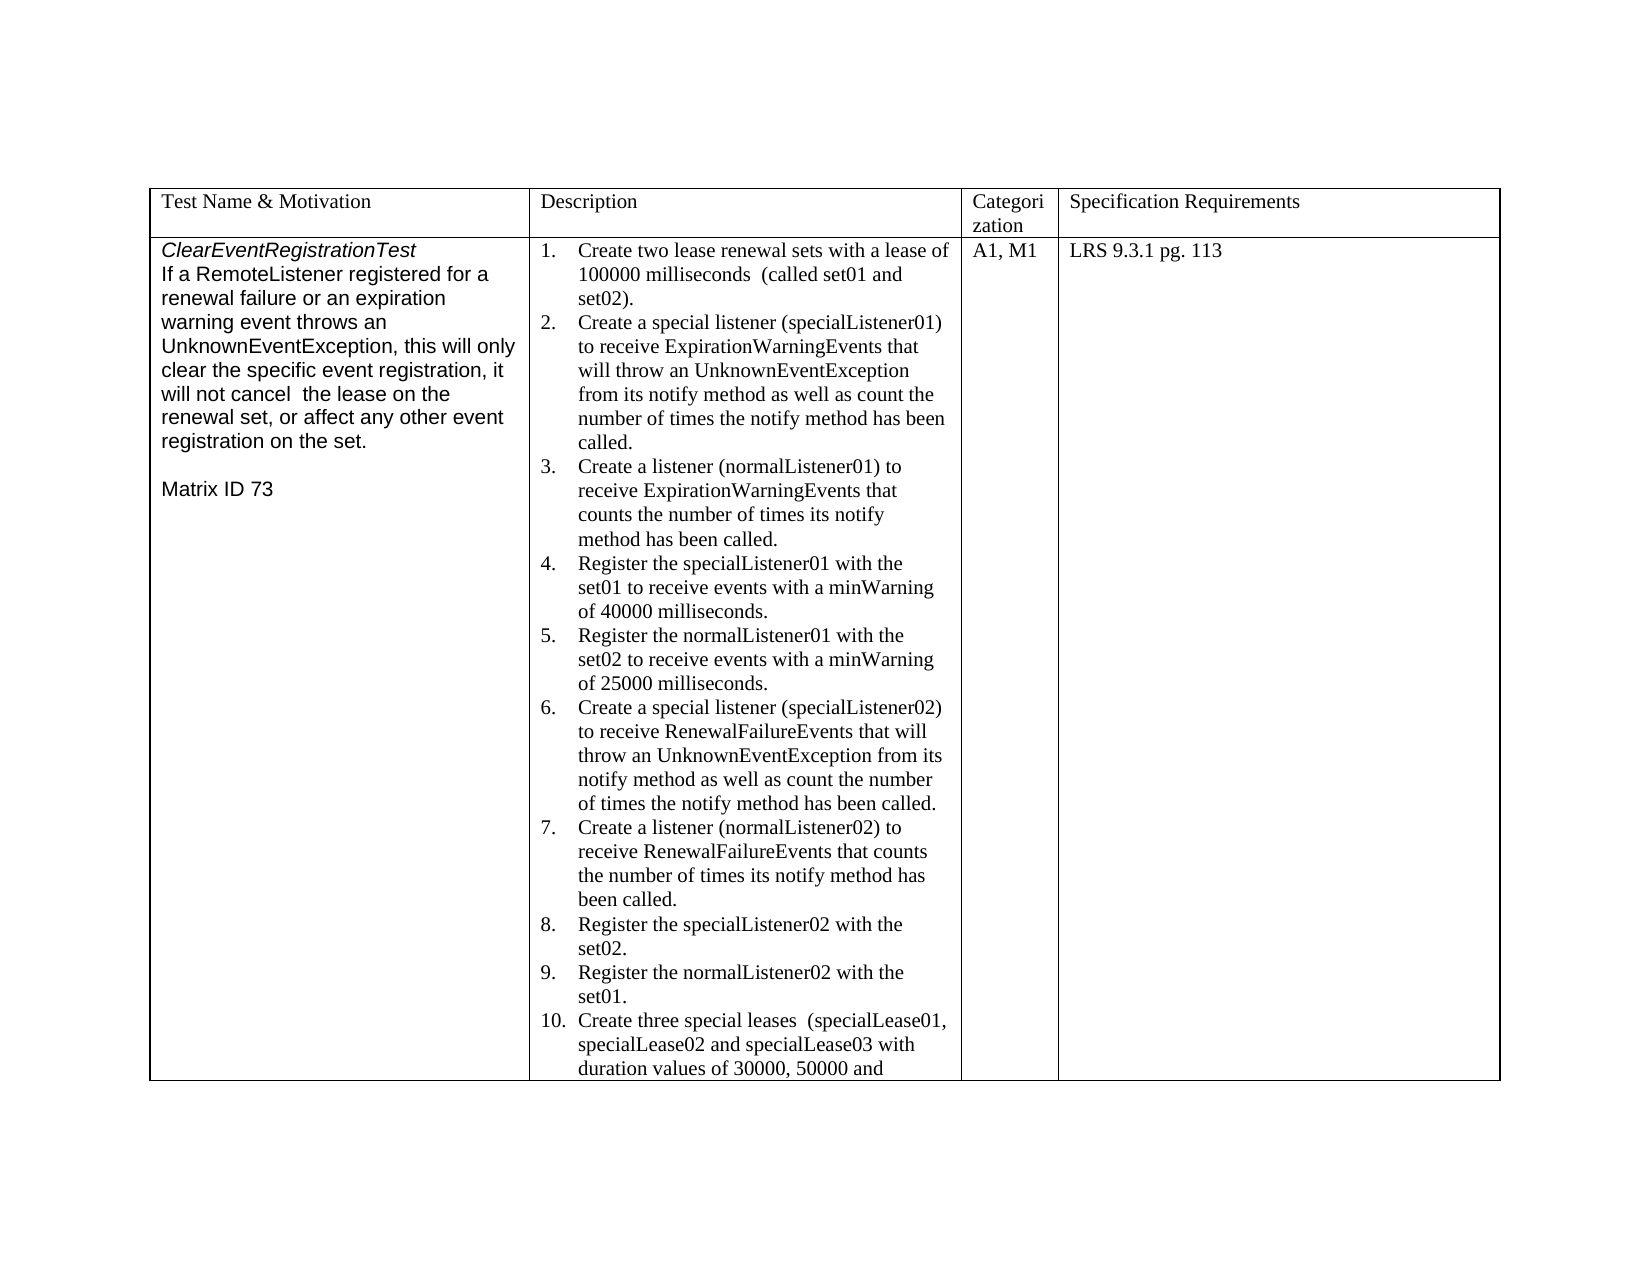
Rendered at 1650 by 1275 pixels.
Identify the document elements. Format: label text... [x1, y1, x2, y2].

table_cell ClearEventRegistrationTest If a RemoteListener registered for a renewal failure or an expiration warning event throws an UnknownEventException, this will only clear the specific event registration, it will not cancel the lease on the renewal set, or affect any other event registration on the set. Matrix ID 73 [151, 238, 529, 1080]
table_cell A1, M1 [962, 238, 1058, 1080]
table_header Test Name & Motivation [151, 189, 529, 237]
table_header Description [530, 189, 961, 237]
table_header Specification Requirements [1059, 189, 1499, 237]
table_cell Create two lease renewal sets with a lease of 100000 milliseconds (called set01 and set02). Create a special listener (specialListener01) to receive ExpirationWarningEvents that will throw an UnknownEventException from its notify method as well as count the number of times the notify method has been called. Create a listener (normalListener01) to receive ExpirationWarningEvents that counts the number of times its notify method has been called. Register the specialListener01 with the set01 to receive events with a minWarning of 40000 milliseconds. Register the normalListener01 with the set02 to receive events with a minWarning of 25000 milliseconds. Create a special listener (specialListener02) to receive RenewalFailureEvents that will throw an UnknownEventException from its notify method as well as count the number of times the notify method has been called. Create a listener (normalListener02) to receive RenewalFailureEvents that counts the number of times its notify method has been called. Register the specialListener02 with the set02. Register the normalListener02 with the set01. Create three special leases (specialLease01, specialLease02 and specialLease03 with duration values of 30000, 50000 and 600000 milliseconds respectively) that will throw a definite exception when any attempt is made to renew it. Add specialLease01 to set01 and specialLease02 to set02 with membership duration values of forever. Sleep for 80000 milliseconds. Renew each lease for 60000 milliseconds. Assert that renewals on both lease sets do not result in an UnknownLeaseException. Assert that calls to remove on set01 and set02 do not result in a NoSuchObjectException. Add specialLease03 to set02. Sleep for 60000 milliseconds. Assert that exactly one call to notify was made to specialListener01 and specialListener02. Assert that exactly two calls were made to normalListener01 and normalListener02. [530, 238, 961, 1080]
table_header Categorization [962, 189, 1058, 237]
table_cell LRS 9.3.1 pg. 113 [1059, 238, 1499, 1080]
